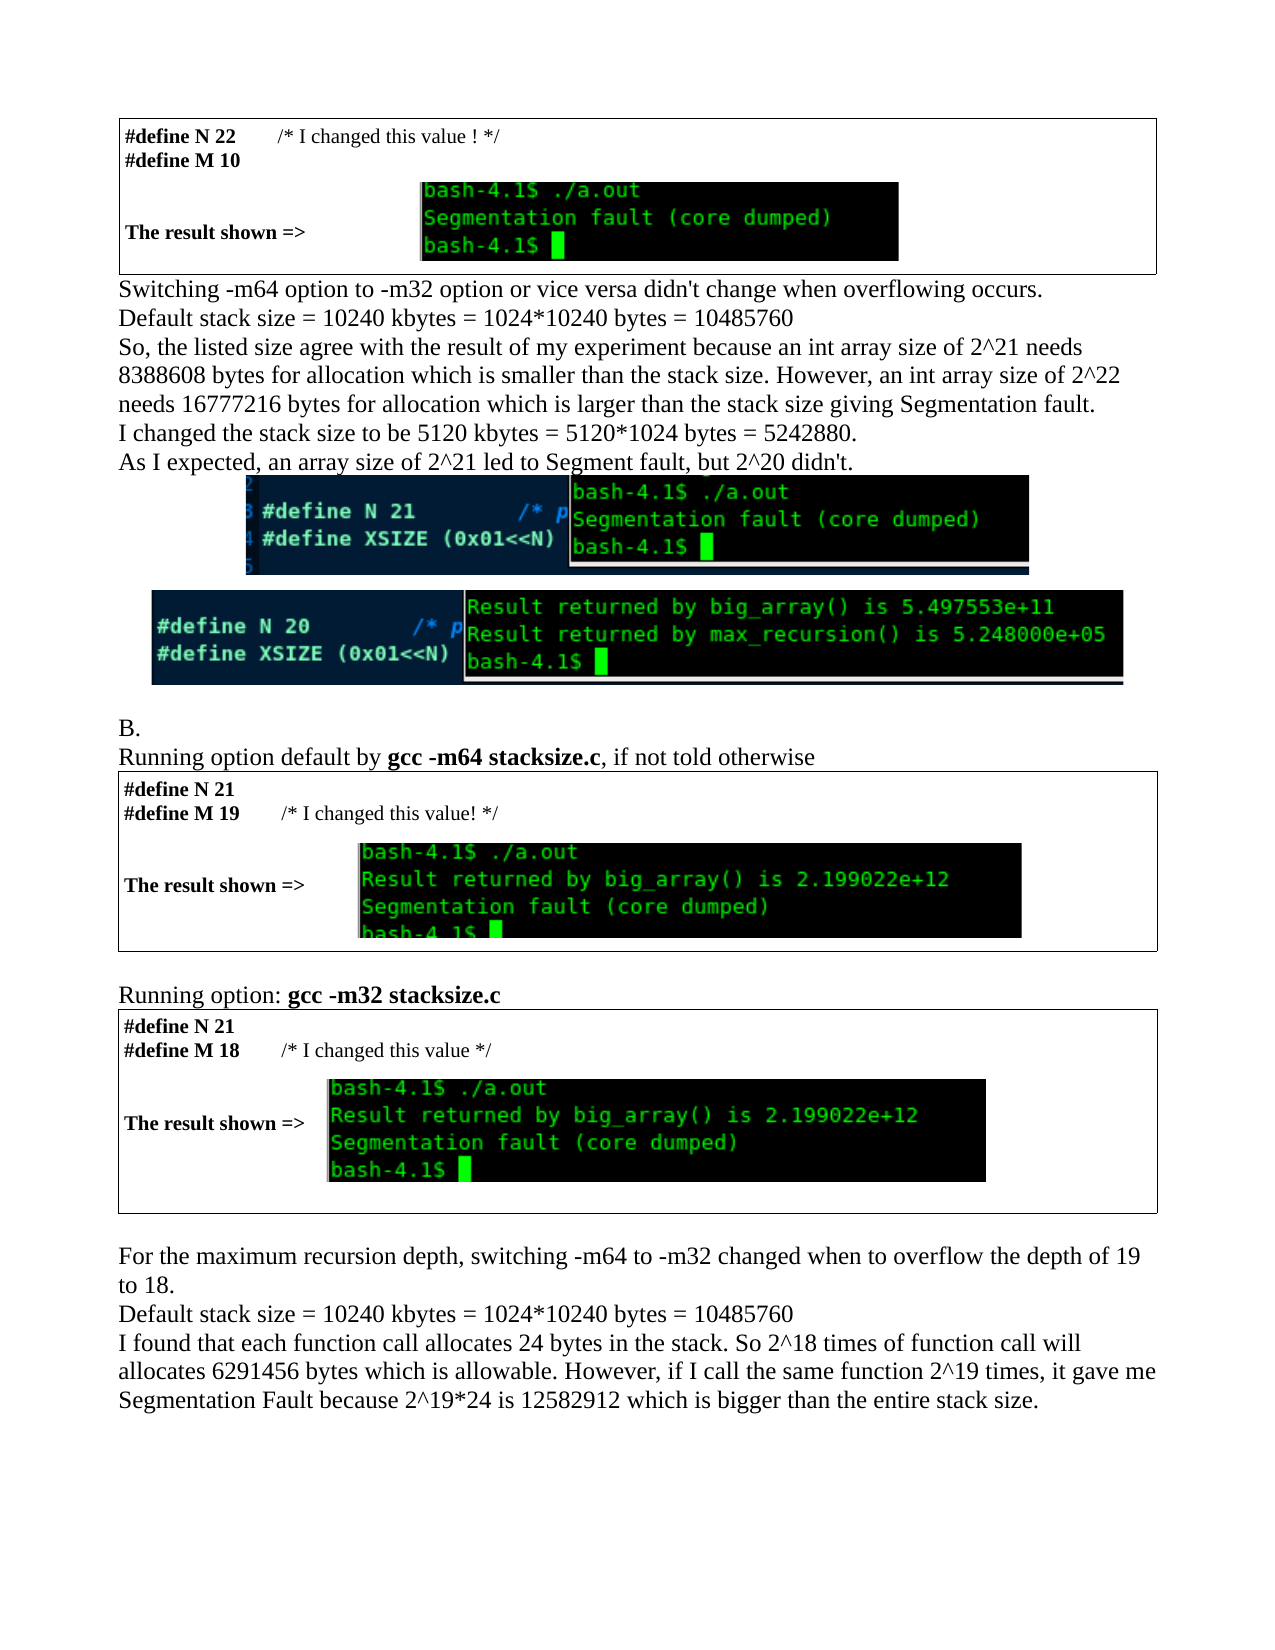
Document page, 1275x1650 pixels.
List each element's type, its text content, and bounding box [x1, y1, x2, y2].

picture [357, 843, 1022, 938]
text I changed the stack size to be 5120 kbytes = 5120*1024 bytes = 5242880. [118, 418, 1157, 447]
text I found that each function call allocates 24 bytes in the stack. So 2^18 times of function call will allocates 6291456 bytes which is allowable. However, if I call the same function 2^19 times, it gave me Segmentation Fault because 2^19*24 is 12582912 which is bigger than the entire stack size. [118, 1328, 1157, 1414]
text Running option default by gcc -m64 stacksize.c, if not told otherwise [118, 742, 1157, 771]
table_header The result shown => [119, 1080, 1157, 1212]
table_header [119, 938, 1157, 951]
text B. [118, 713, 1157, 742]
picture [245, 475, 1030, 575]
text Default stack size = 10240 kbytes = 1024*10240 bytes = 10485760 [118, 1299, 1157, 1328]
text Switching -m64 option to -m32 option or vice versa didn't change when overflowing occurs. [118, 274, 1157, 303]
text So, the listed size agree with the result of my experiment because an int array size of 2^21 needs 8388608 bytes for allocation which is smaller than the stack size. However, an int array size of 2^22 needs 16777216 bytes for allocation which is larger than the stack size giving Segmentation fault. [118, 332, 1157, 418]
text For the maximum recursion depth, switching -m64 to -m32 changed when to overflow the depth of 19 to 18. [118, 1241, 1157, 1299]
text Running option: gcc -m32 stacksize.c [118, 980, 1157, 1008]
text Default stack size = 10240 kbytes = 1024*10240 bytes = 10485760 [118, 303, 1157, 332]
picture [151, 590, 1124, 685]
text As I expected, an array size of 2^21 led to Segment fault, but 2^20 didn't. [118, 447, 1157, 475]
picture [326, 1079, 986, 1182]
table_header #define N 22 /* I changed this value ! */ #define M 10 The result shown => [120, 119, 1156, 274]
table_header #define N 21 #define M 19 /* I changed this value! */ The result shown => [119, 772, 1157, 937]
table_header #define N 21 #define M 18 /* I changed this value */ [119, 1010, 1157, 1079]
picture [419, 182, 899, 261]
